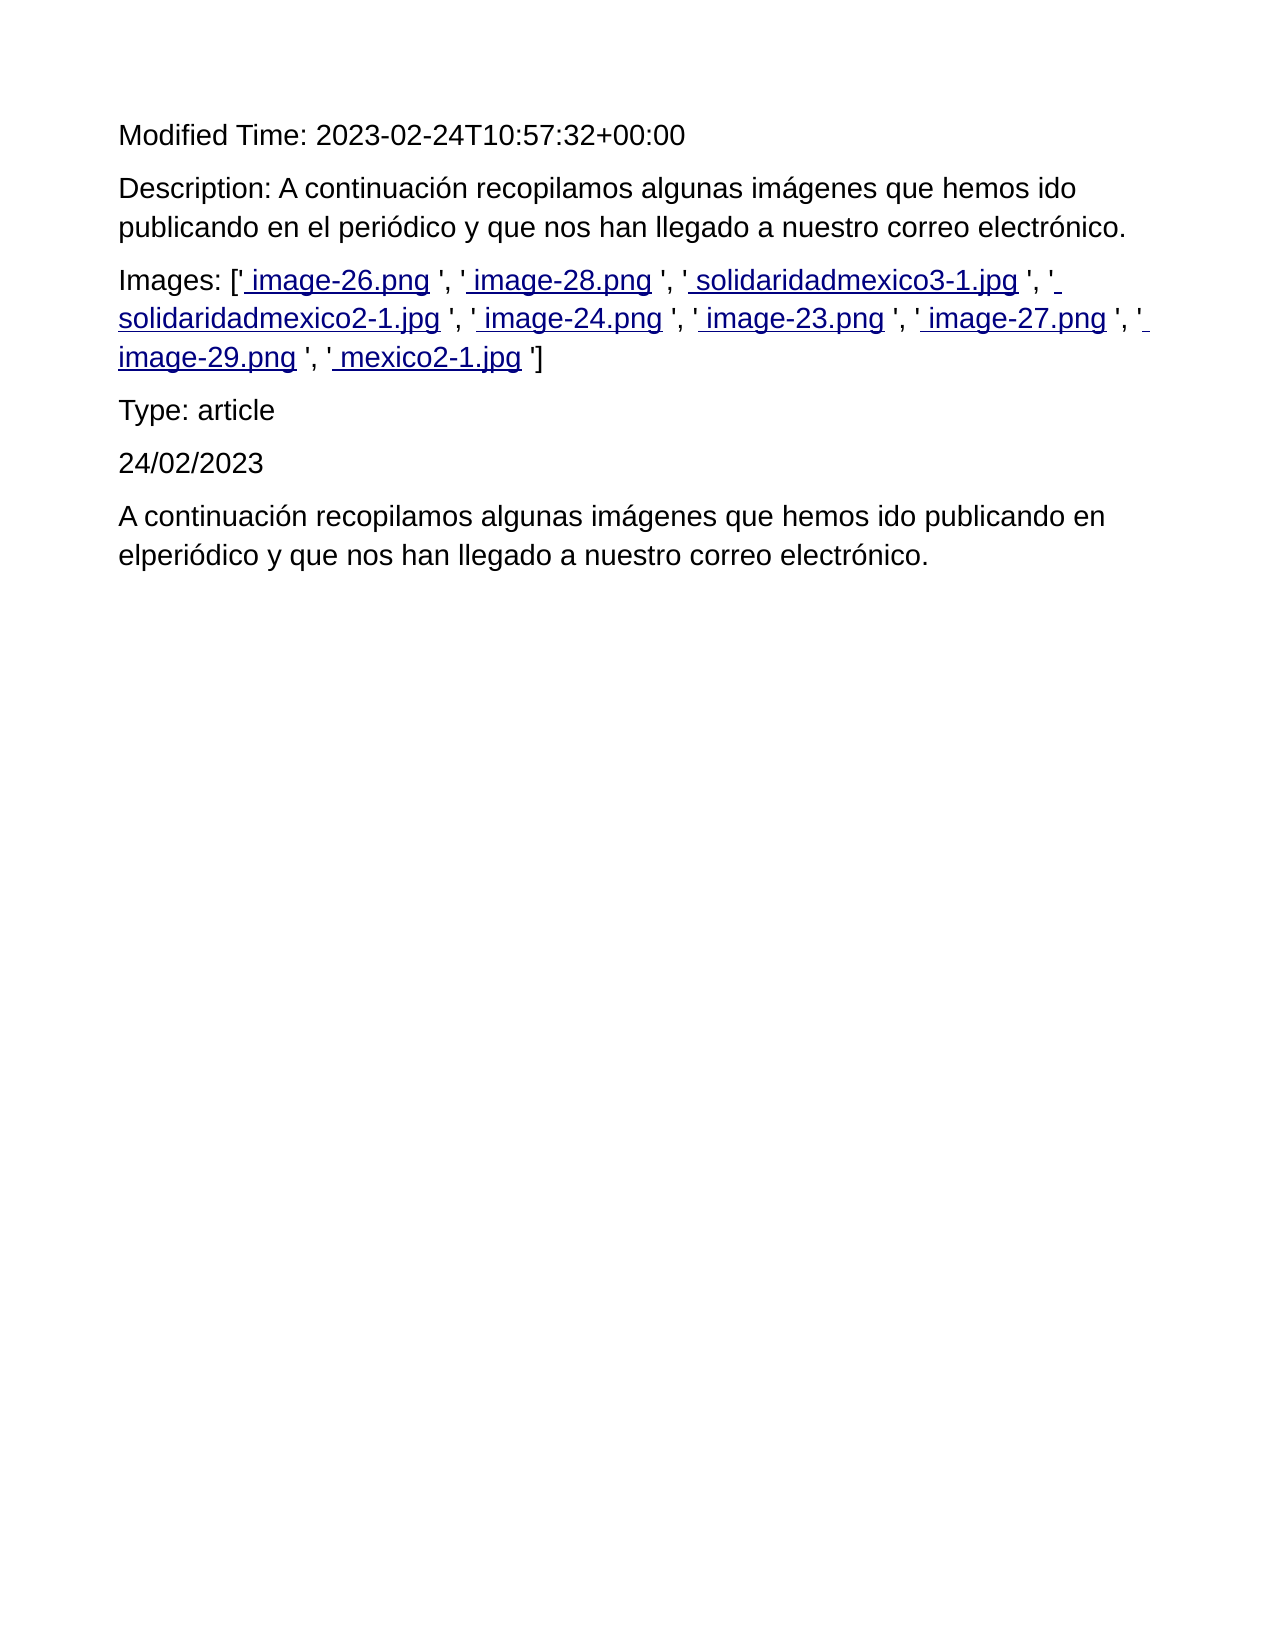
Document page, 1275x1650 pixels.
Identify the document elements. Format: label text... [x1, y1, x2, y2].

text Description: A continuación recopilamos algunas imágenes que hemos ido publicando en el periódico y que nos han llegado a nuestro correo electrónico. [118, 171, 1157, 243]
text 24/02/2023 [118, 446, 1157, 480]
text Images: [' image-26.png ', ' image-28.png ', ' solidaridadmexico3-1.jpg ', ' solidaridadmexico2-1.jpg ', ' image-24.png ', ' image-23.png ', ' image-27.png ', ' image-29.png ', ' mexico2-1.jpg '] [118, 263, 1157, 373]
text A continuación recopilamos algunas imágenes que hemos ido publicando en elperiódico y que nos han llegado a nuestro correo electrónico. [118, 499, 1157, 571]
text Modified Time: 2023-02-24T10:57:32+00:00 [118, 118, 1157, 152]
text Type: article [118, 393, 1157, 427]
